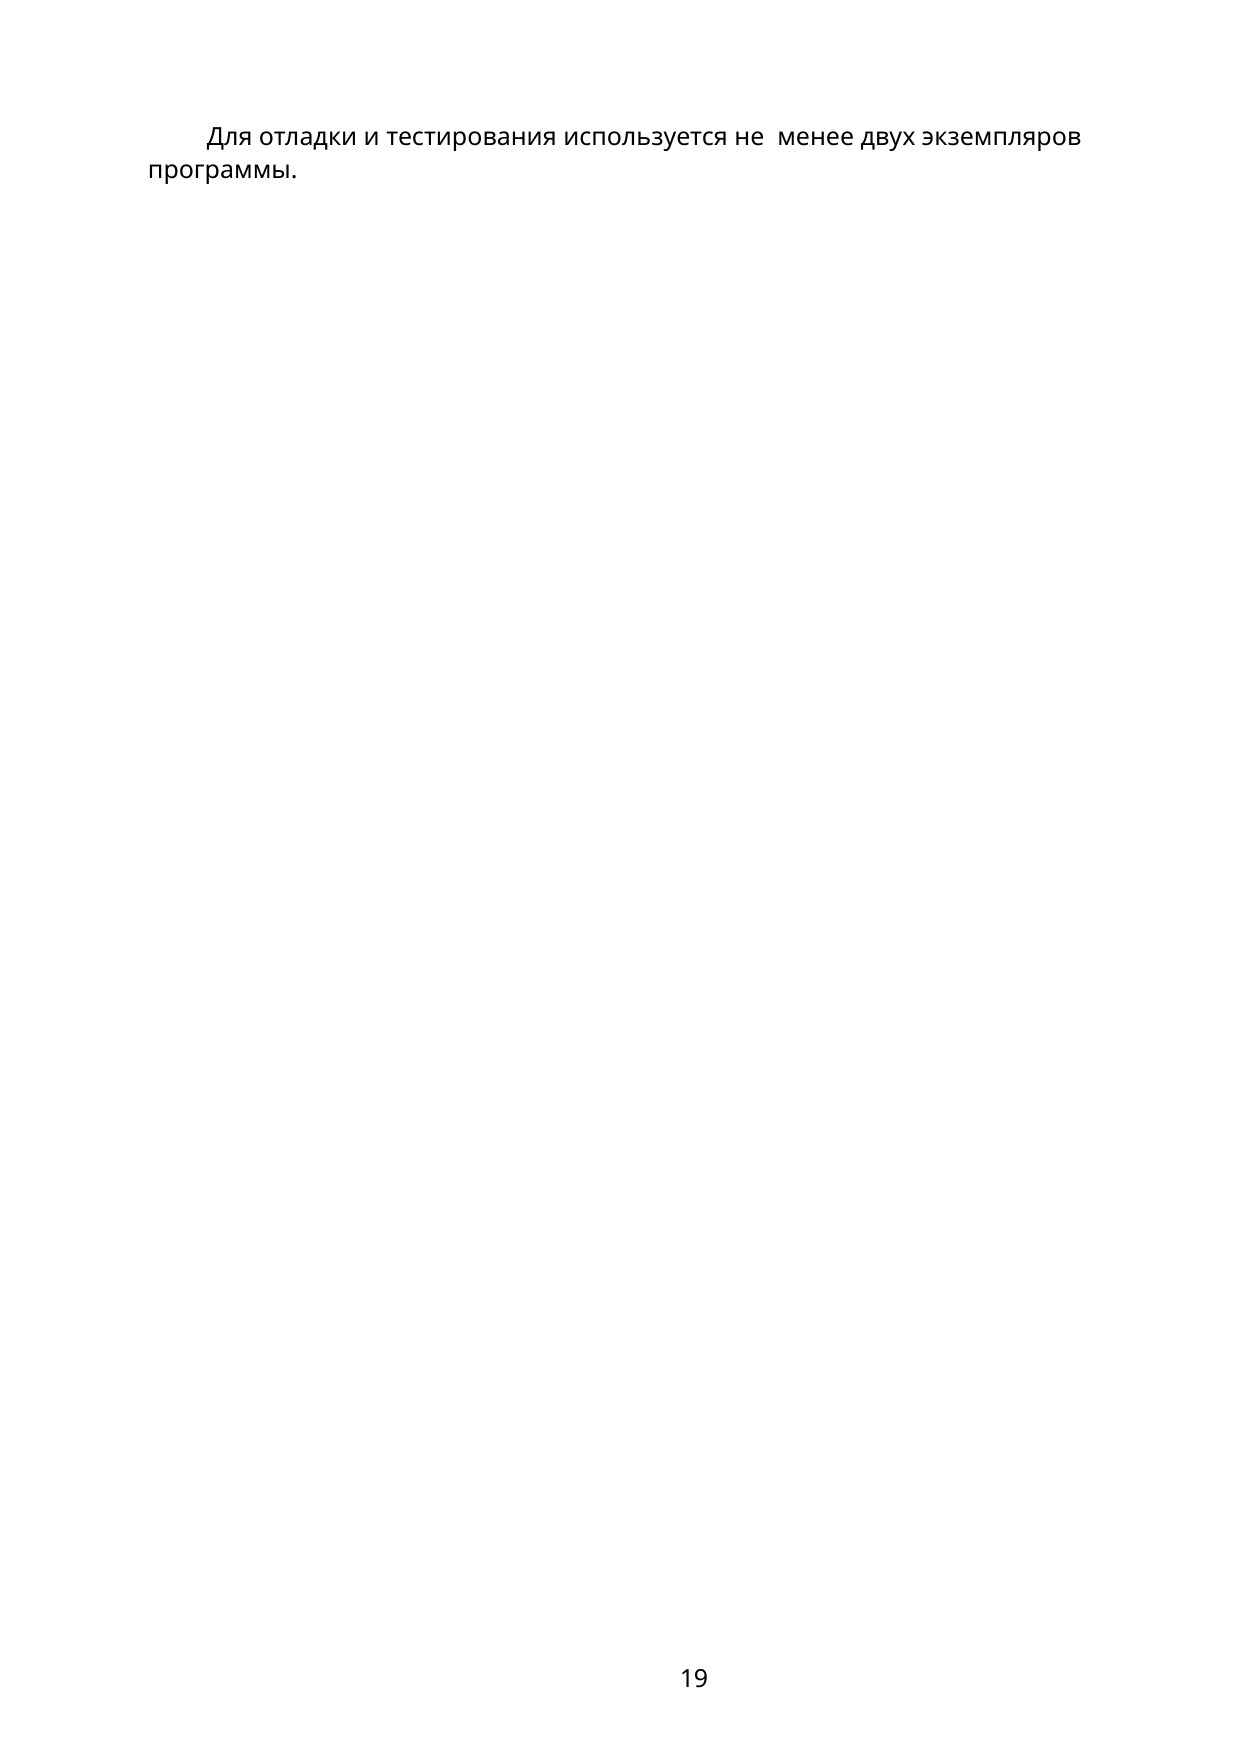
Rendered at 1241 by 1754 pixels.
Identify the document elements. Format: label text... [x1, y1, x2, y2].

text Для отладки и тестирования используется не менее двух экземпляров программы. [148, 118, 1181, 186]
